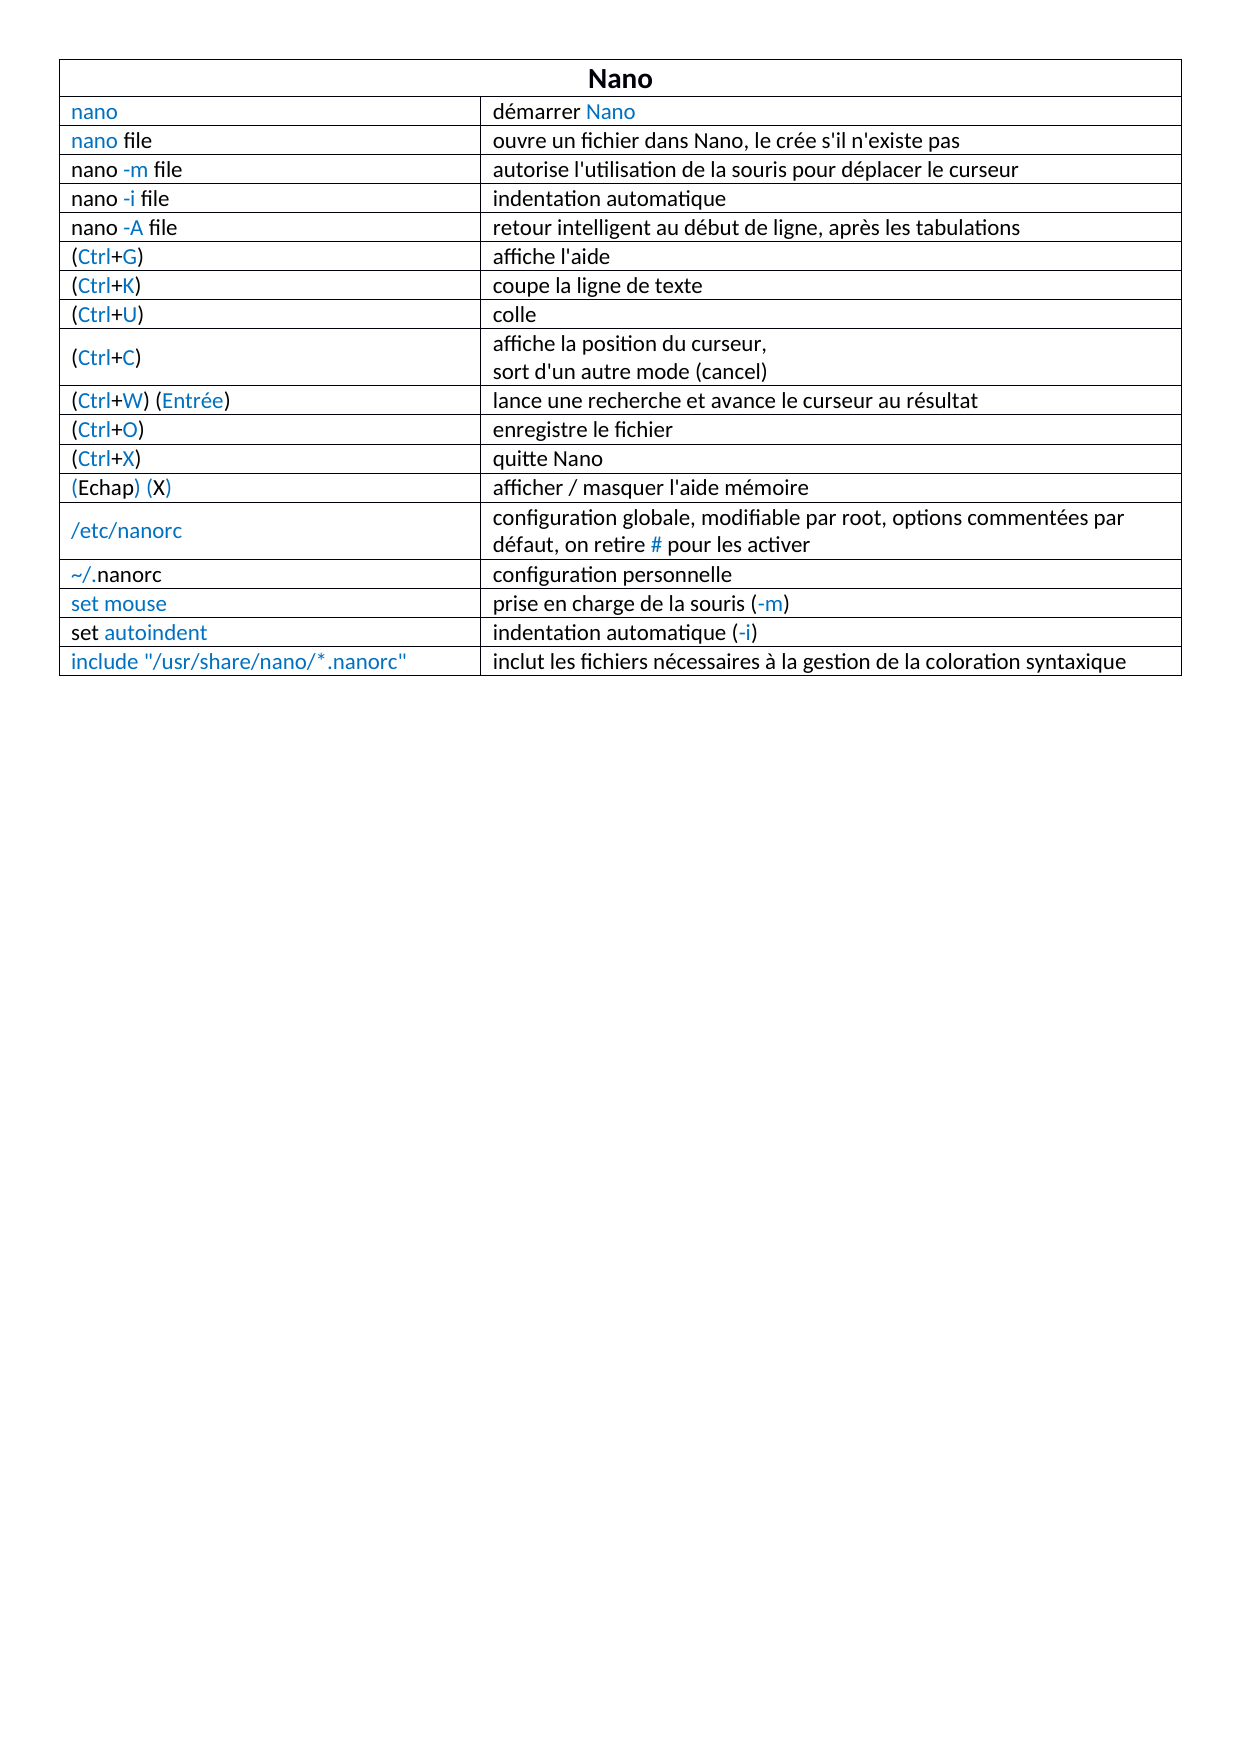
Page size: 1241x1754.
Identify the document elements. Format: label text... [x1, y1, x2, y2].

table_cell indentation automatique [481, 184, 1181, 212]
table_cell nano -A file [60, 213, 480, 241]
table_cell include "/usr/share/nano/*.nanorc" [60, 647, 480, 675]
table_cell nano [60, 97, 480, 125]
table_cell ~/.nanorc [60, 560, 480, 588]
table_cell ouvre un fichier dans Nano, le crée s'il n'existe pas [481, 126, 1181, 154]
table_cell (Ctrl+W) (Entrée) [60, 386, 480, 414]
table_cell indentation automatique (-i) [481, 618, 1181, 646]
table_cell configuration personnelle [481, 560, 1181, 588]
table_cell (Ctrl+K) [60, 271, 480, 299]
table_cell nano -m file [60, 155, 480, 183]
table_cell (Echap) (X) [60, 474, 480, 502]
table_cell prise en charge de la souris (-m) [481, 589, 1181, 617]
table_cell (Ctrl+X) [60, 445, 480, 472]
table_cell (Ctrl+O) [60, 415, 480, 443]
table_cell lance une recherche et avance le curseur au résultat [481, 386, 1181, 414]
table_cell configuration globale, modifiable par root, options commentées par défaut, on retire # pour les activer [481, 503, 1181, 559]
table_cell colle [481, 300, 1181, 328]
table_cell set autoindent [60, 618, 480, 646]
table_cell retour intelligent au début de ligne, après les tabulations [481, 213, 1181, 241]
table_cell inclut les fichiers nécessaires à la gestion de la coloration syntaxique [481, 647, 1181, 675]
table_cell /etc/nanorc [60, 503, 480, 559]
table_cell (Ctrl+G) [60, 242, 480, 270]
table_cell nano -i file [60, 184, 480, 212]
table_cell nano file [60, 126, 480, 154]
table_cell coupe la ligne de texte [481, 271, 1181, 299]
table_cell (Ctrl+U) [60, 300, 480, 328]
table_cell quitte Nano [481, 445, 1181, 472]
table_cell set mouse [60, 589, 480, 617]
table_cell (Ctrl+C) [60, 329, 480, 385]
table_cell enregistre le fichier [481, 415, 1181, 443]
table_cell affiche la position du curseur, sort d'un autre mode (cancel) [481, 329, 1181, 385]
table_header Nano [60, 60, 1181, 96]
table_cell affiche l'aide [481, 242, 1181, 270]
table_cell démarrer Nano [481, 97, 1181, 125]
table_cell afficher / masquer l'aide mémoire [481, 474, 1181, 502]
table_cell autorise l'utilisation de la souris pour déplacer le curseur [481, 155, 1181, 183]
